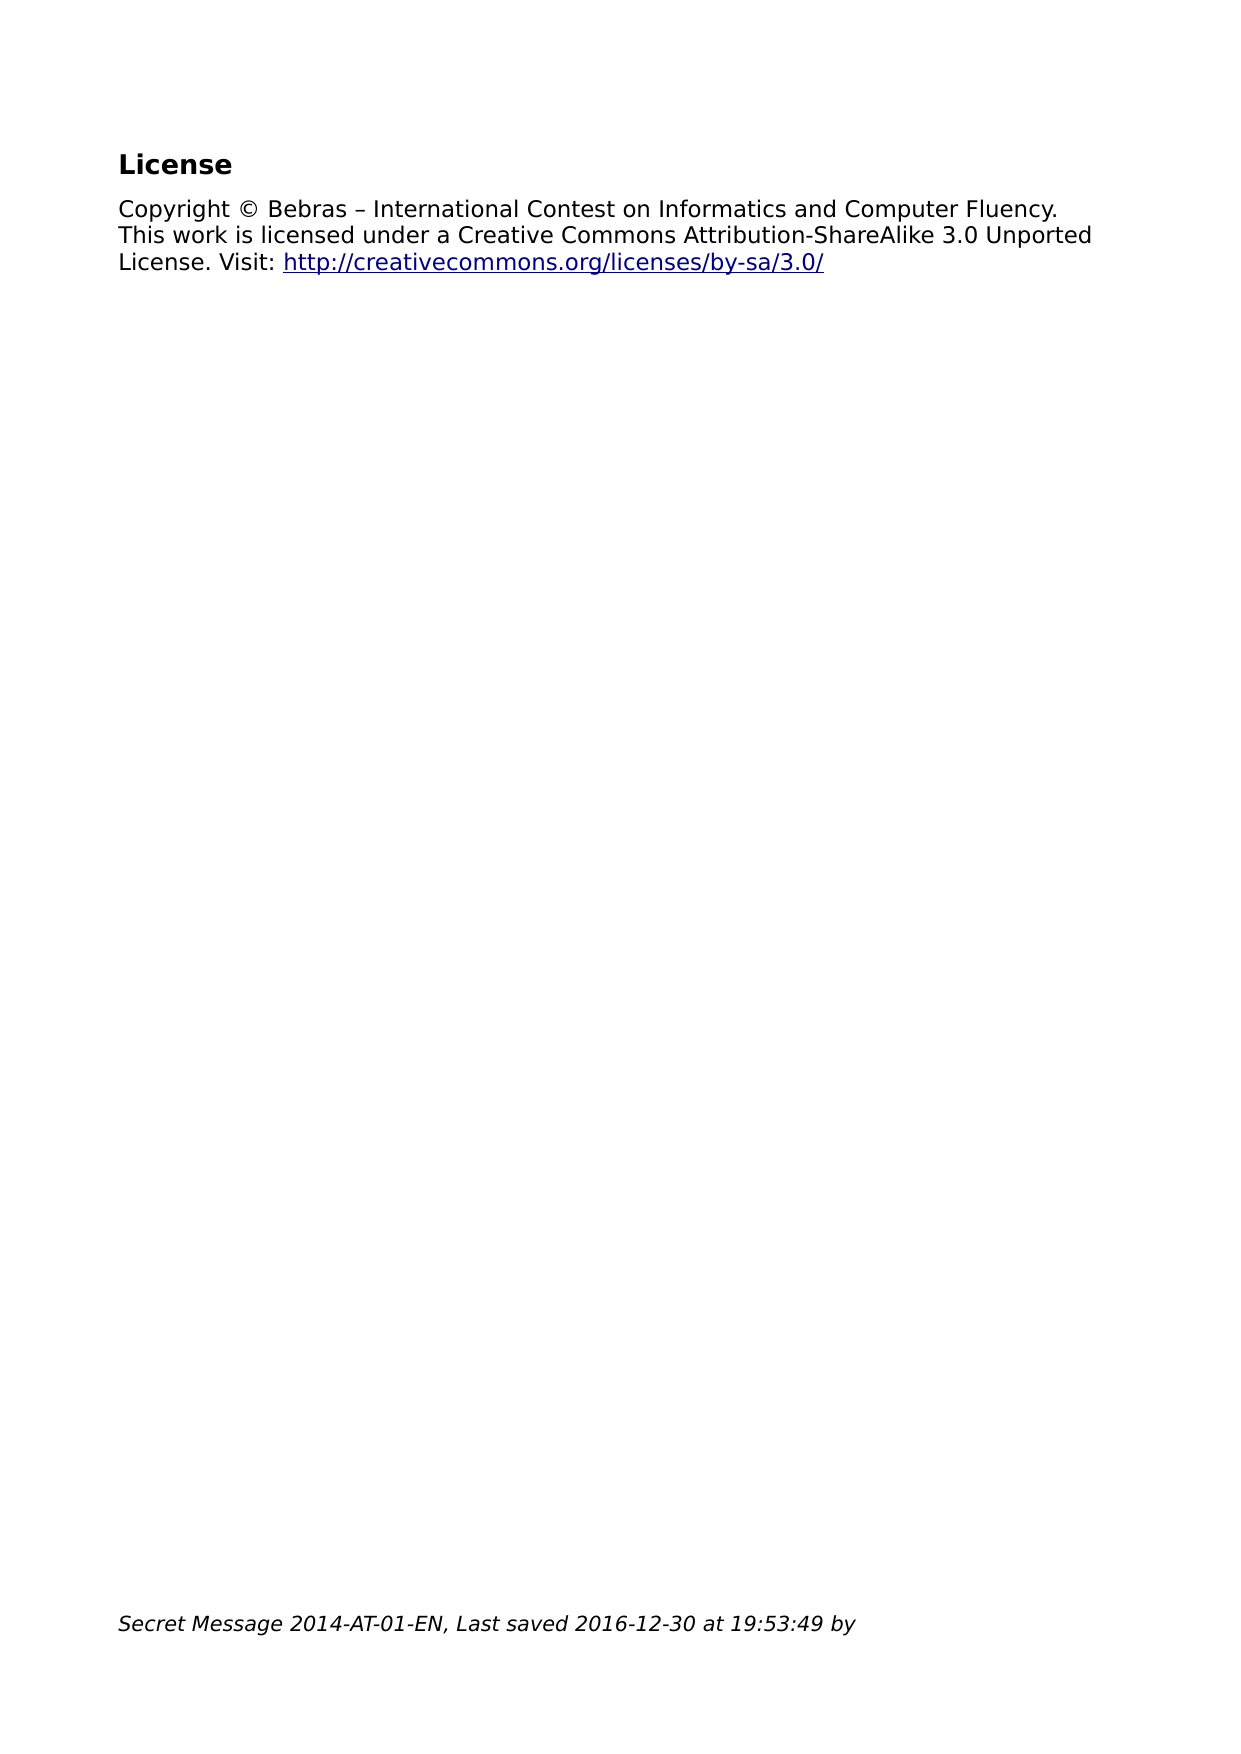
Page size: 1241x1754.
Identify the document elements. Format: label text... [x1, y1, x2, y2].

text This work is licensed under a Creative Commons Attribution-ShareAlike 3.0 Unported License. Visit: http://creativecommons.org/licenses/by-sa/3.0/ [118, 222, 1122, 276]
text Copyright © Bebras – International Contest on Informatics and Computer Fluency. [118, 196, 1122, 222]
subtitle License [118, 150, 1122, 181]
